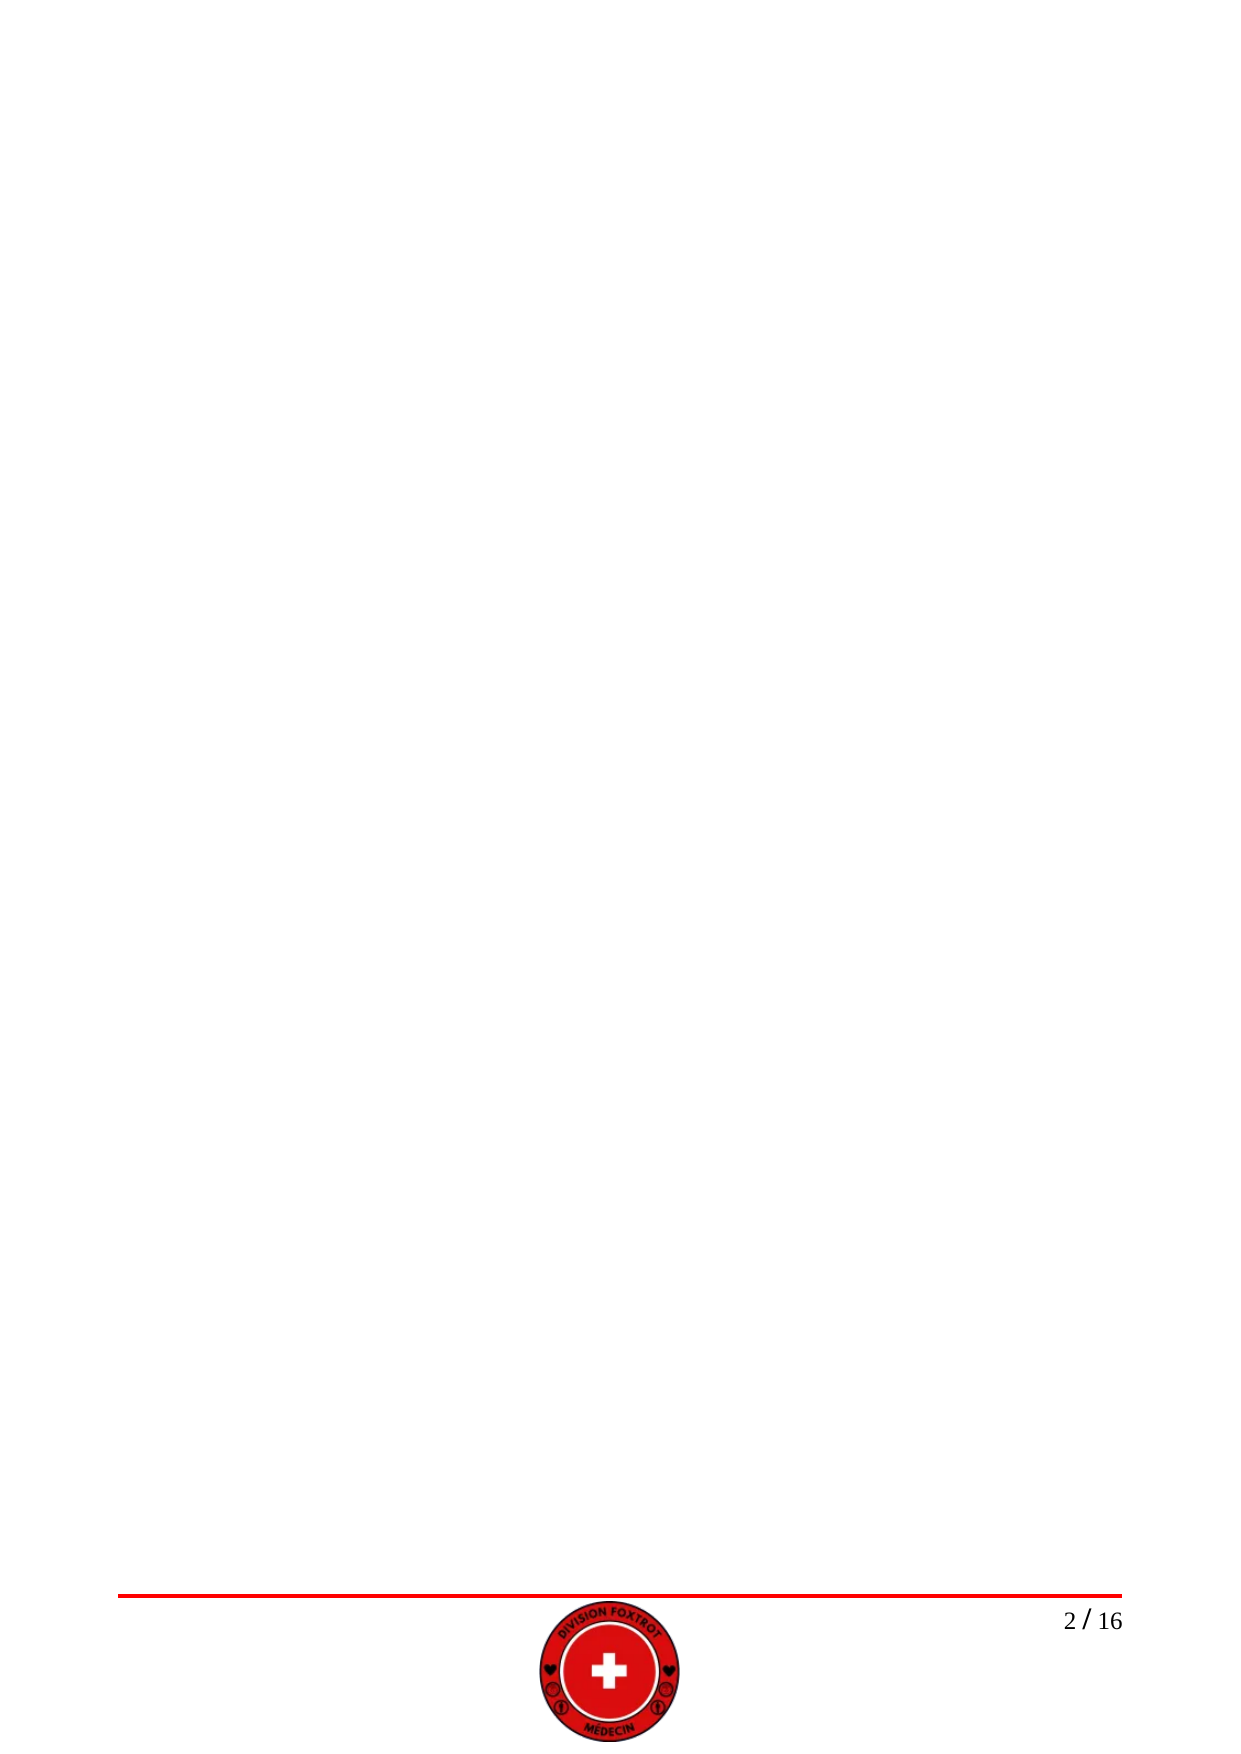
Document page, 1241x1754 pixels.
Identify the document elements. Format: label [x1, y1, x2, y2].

picture [539, 1601, 680, 1742]
